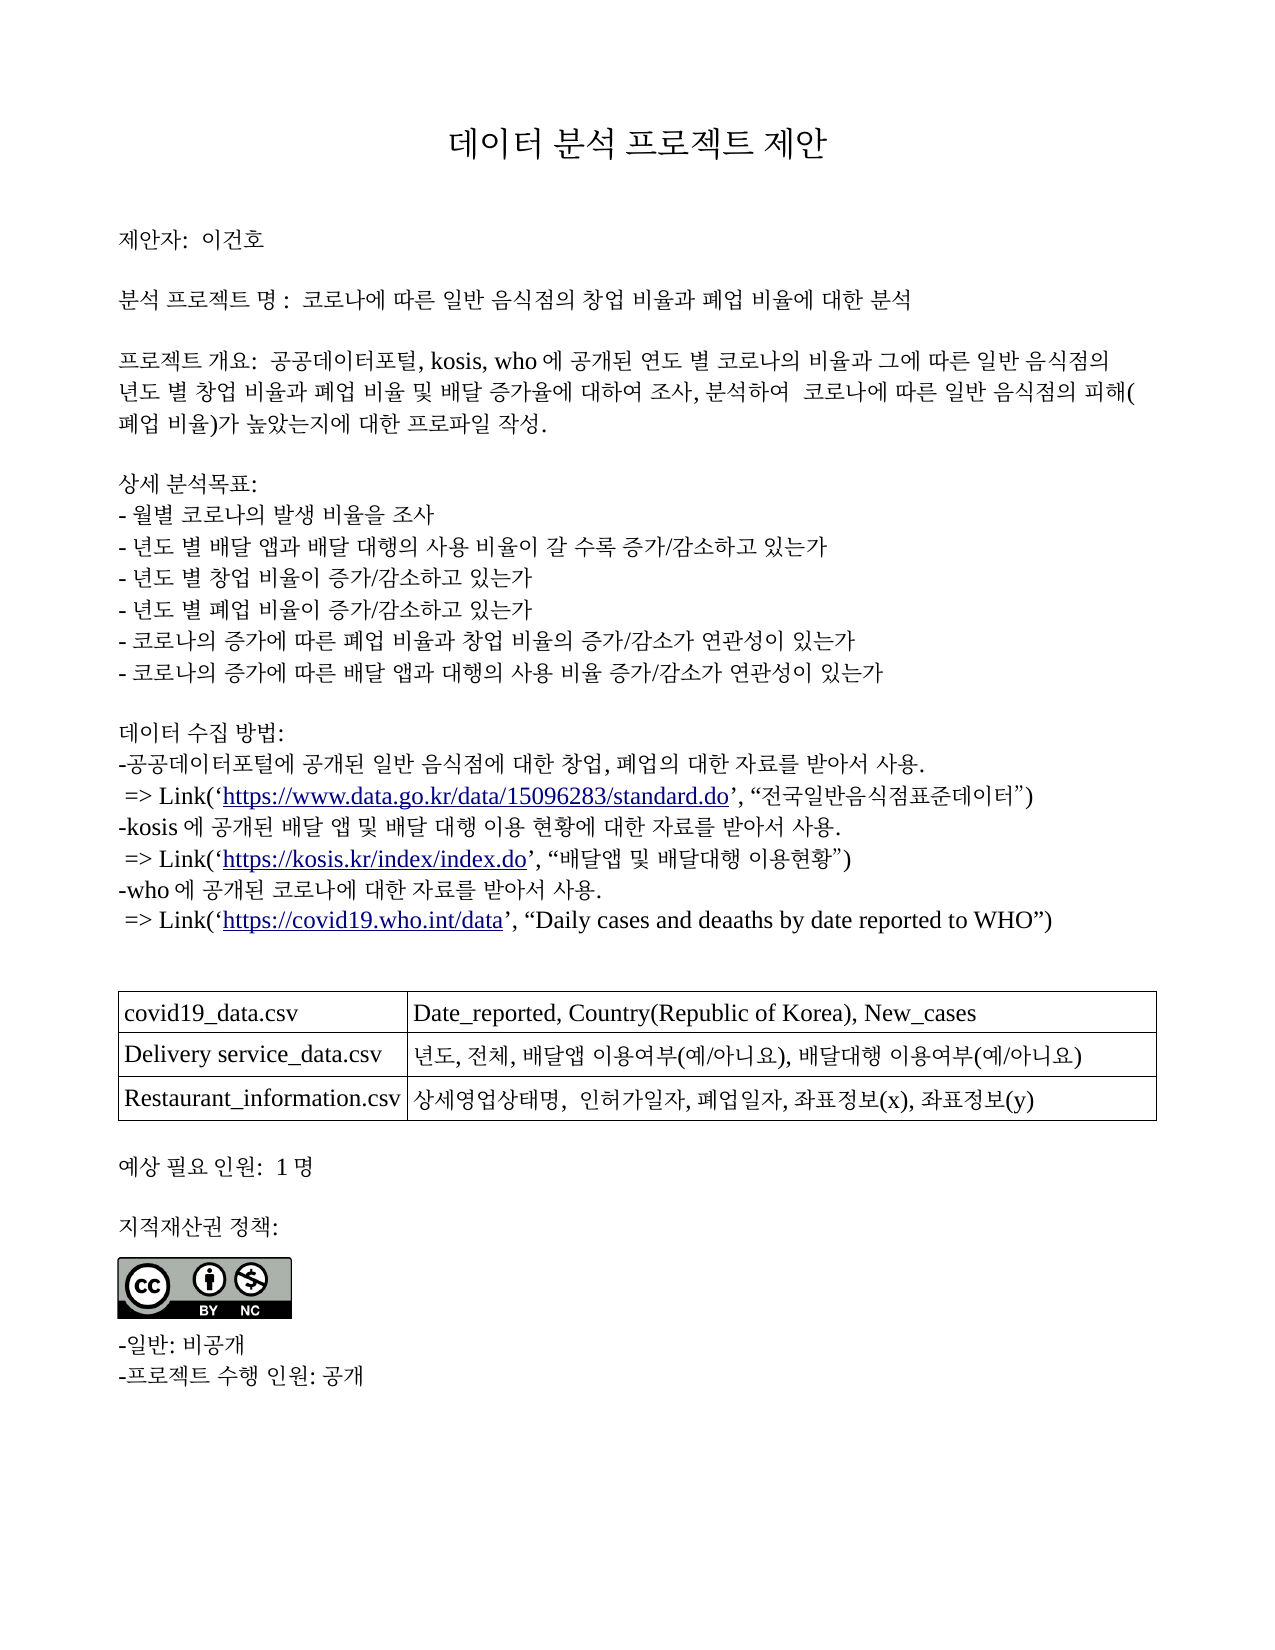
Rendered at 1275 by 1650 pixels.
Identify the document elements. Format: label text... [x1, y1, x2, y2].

text - 코로나의 증가에 따른 폐업 비율과 창업 비율의 증가/감소가 연관성이 있는가 [118, 624, 1157, 656]
text 데이터 분석 프로젝트 제안 [118, 118, 1157, 166]
text 데이터 수집 방법: [118, 716, 1157, 747]
table_cell Delivery service_data.csv [119, 1033, 407, 1076]
table_header covid19_data.csv [119, 992, 407, 1032]
text => Link(‘https://covid19.who.int/data’, “Daily cases and deaaths by date reported to WHO”) [118, 905, 1157, 933]
text 예상 필요 인원: 1명 [118, 1150, 1157, 1181]
text -공공데이터포털에 공개된 일반 음식점에 대한 창업, 폐업의 대한 자료를 받아서 사용. [118, 747, 1157, 779]
text -who에 공개된 코로나에 대한 자료를 받아서 사용. [118, 873, 1157, 905]
text 분석 프로젝트 명 : 코로나에 따른 일반 음식점의 창업 비율과 폐업 비율에 대한 분석 [118, 284, 1157, 315]
text 제안자: 이건호 [118, 223, 1157, 255]
text => Link(‘https://www.data.go.kr/data/15096283/standard.do’, “전국일반음식점표준데이터”) [118, 779, 1157, 810]
text -일반: 비공개 [118, 1328, 1157, 1359]
text -프로젝트 수행 인원: 공개 [118, 1359, 1157, 1391]
table_cell 년도, 전체, 배달앱 이용여부(예/아니요), 배달대행 이용여부(예/아니요) [408, 1033, 1156, 1076]
text 지적재산권 정책: [118, 1210, 1157, 1242]
text - 년도 별 폐업 비율이 증가/감소하고 있는가 [118, 593, 1157, 624]
table_header Date_reported, Country(Republic of Korea), New_cases [408, 992, 1156, 1032]
table_cell 상세영업상태명, 인허가일자, 폐업일자, 좌표정보(x), 좌표정보(y) [408, 1077, 1156, 1120]
picture [117, 1257, 292, 1319]
text - 코로나의 증가에 따른 배달 앱과 대행의 사용 비율 증가/감소가 연관성이 있는가 [118, 656, 1157, 687]
text - 년도 별 창업 비율이 증가/감소하고 있는가 [118, 561, 1157, 593]
text 상세 분석목표: [118, 467, 1157, 498]
text - 년도 별 배달 앱과 배달 대행의 사용 비율이 갈 수록 증가/감소하고 있는가 [118, 530, 1157, 561]
text - 월별 코로나의 발생 비율을 조사 [118, 498, 1157, 530]
table_cell Restaurant_information.csv [119, 1077, 407, 1120]
text => Link(‘https://kosis.kr/index/index.do’, “배달앱 및 배달대행 이용현황”) [118, 842, 1157, 873]
text -kosis에 공개된 배달 앱 및 배달 대행 이용 현황에 대한 자료를 받아서 사용. [118, 810, 1157, 842]
text 프로젝트 개요: 공공데이터포털, kosis, who에 공개된 연도 별 코로나의 비율과 그에 따른 일반 음식점의 년도 별 창업 비율과 폐업 비율 및 배달 증가율에 대하여 조사, 분석하여 코로나에 따른 일반 음식점의 피해(폐업 비율)가 높았는지에 대한 프로파일 작성. [118, 344, 1157, 438]
